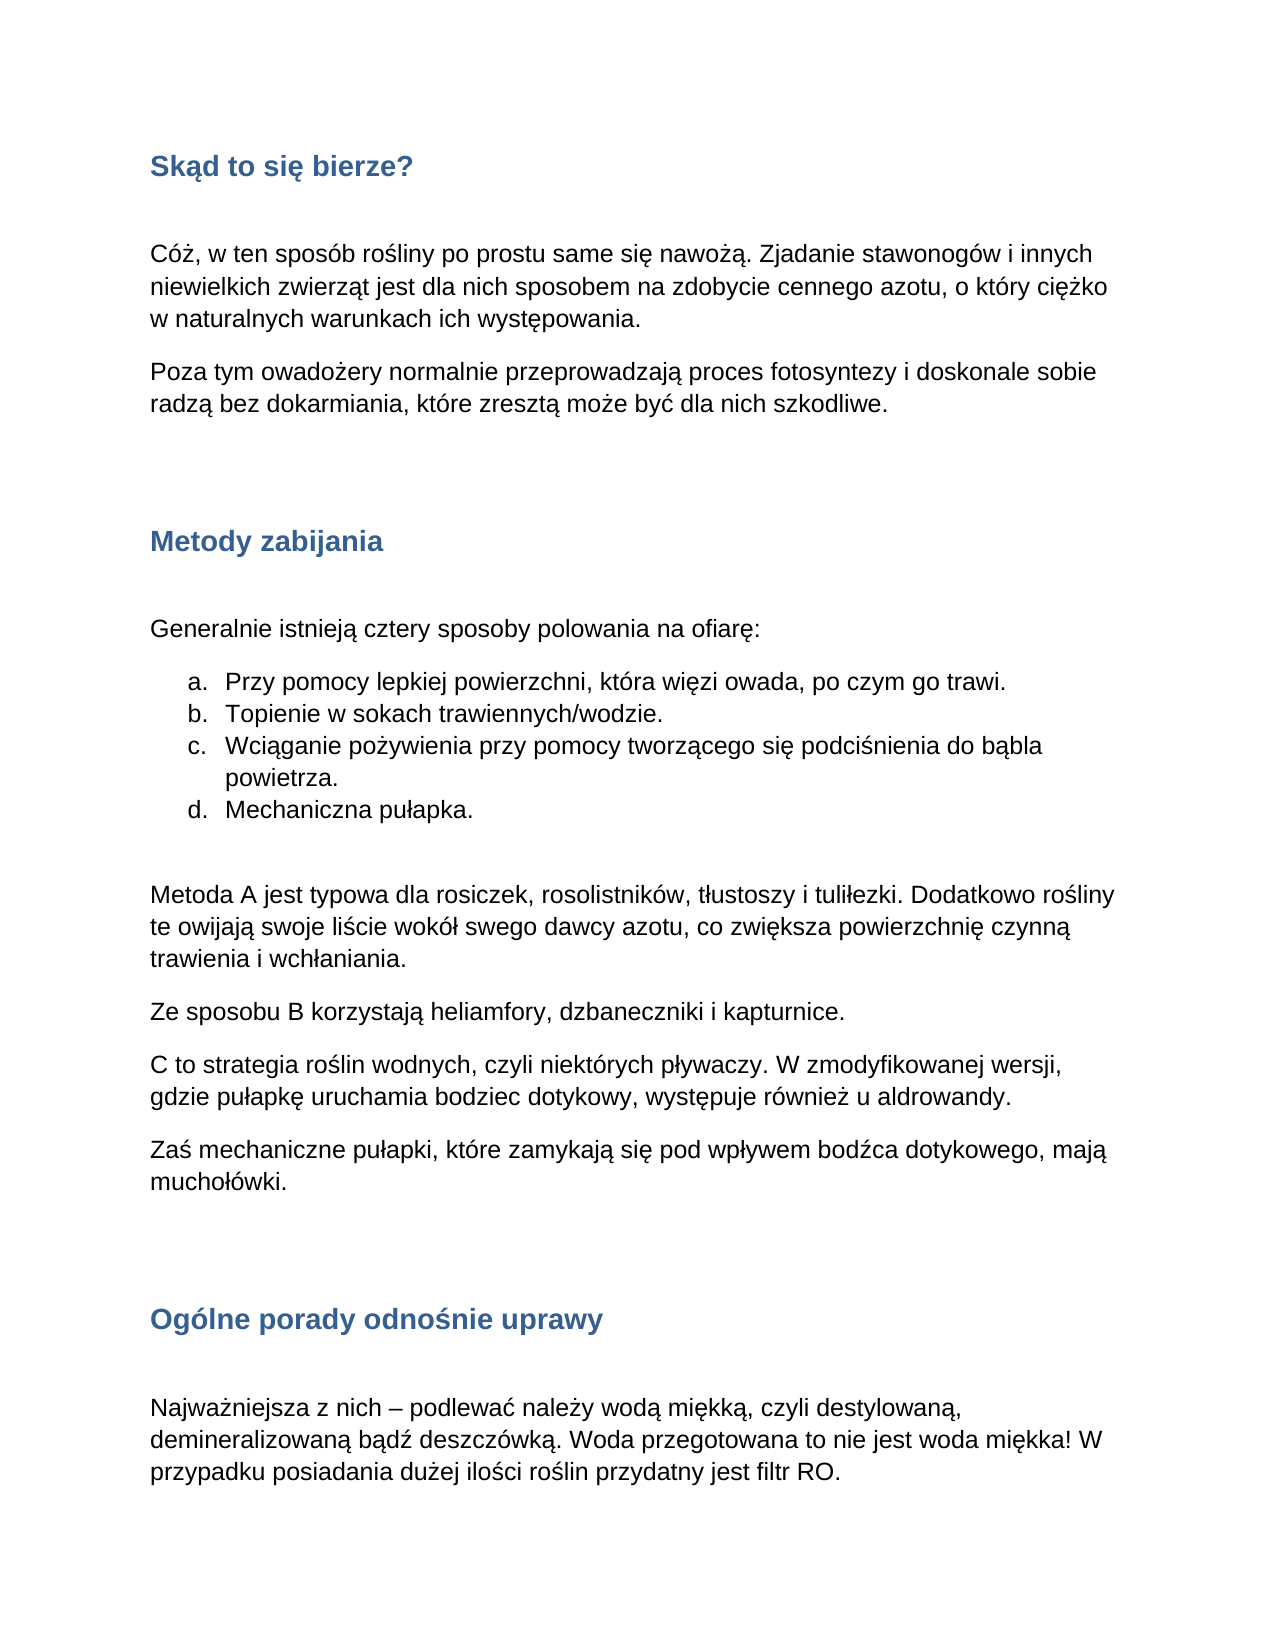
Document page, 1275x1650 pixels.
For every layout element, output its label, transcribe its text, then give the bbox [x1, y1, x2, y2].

subtitle Ogólne porady odnośnie uprawy [150, 1303, 1125, 1336]
list Topienie w sokach trawiennych/wodzie. [187, 700, 1125, 728]
text Ze sposobu B korzystają heliamfory, dzbaneczniki i kapturnice. [150, 998, 1125, 1026]
text Cóż, w ten sposób rośliny po prostu same się nawożą. Zjadanie stawonogów i innych niewielkich zwierząt jest dla nich sposobem na zdobycie cennego azotu, o który ciężko w naturalnych warunkach ich występowania. [150, 240, 1125, 332]
text Metoda A jest typowa dla rosiczek, rosolistników, tłustoszy i tuliłezki. Dodatkowo rośliny te owijają swoje liście wokół swego dawcy azotu, co zwiększa powierzchnię czynną trawienia i wchłaniania. [150, 881, 1125, 973]
text Poza tym owadożery normalnie przeprowadzają proces fotosyntezy i doskonale sobie radzą bez dokarmiania, które zresztą może być dla nich szkodliwe. [150, 357, 1125, 417]
text Najważniejsza z nich – podlewać należy wodą miękką, czyli destylowaną, demineralizowaną bądź deszczówką. Woda przegotowana to nie jest woda miękka! W przypadku posiadania dużej ilości roślin przydatny jest filtr RO. [150, 1393, 1125, 1486]
subtitle Metody zabijania [150, 524, 1125, 557]
subtitle Skąd to się bierze? [150, 150, 1125, 183]
text C to strategia roślin wodnych, czyli niektórych pływaczy. W zmodyfikowanej wersji, gdzie pułapkę uruchamia bodziec dotykowy, występuje również u aldrowandy. [150, 1051, 1125, 1111]
text Generalnie istnieją cztery sposoby polowania na ofiarę: [150, 615, 1125, 643]
text Zaś mechaniczne pułapki, które zamykają się pod wpływem bodźca dotykowego, mają muchołówki. [150, 1136, 1125, 1196]
list Mechaniczna pułapka. [187, 796, 1125, 824]
list Wciąganie pożywienia przy pomocy tworzącego się podciśnienia do bąbla powietrza. [187, 732, 1125, 792]
list Przy pomocy lepkiej powierzchni, która więzi owada, po czym go trawi. [187, 668, 1125, 696]
